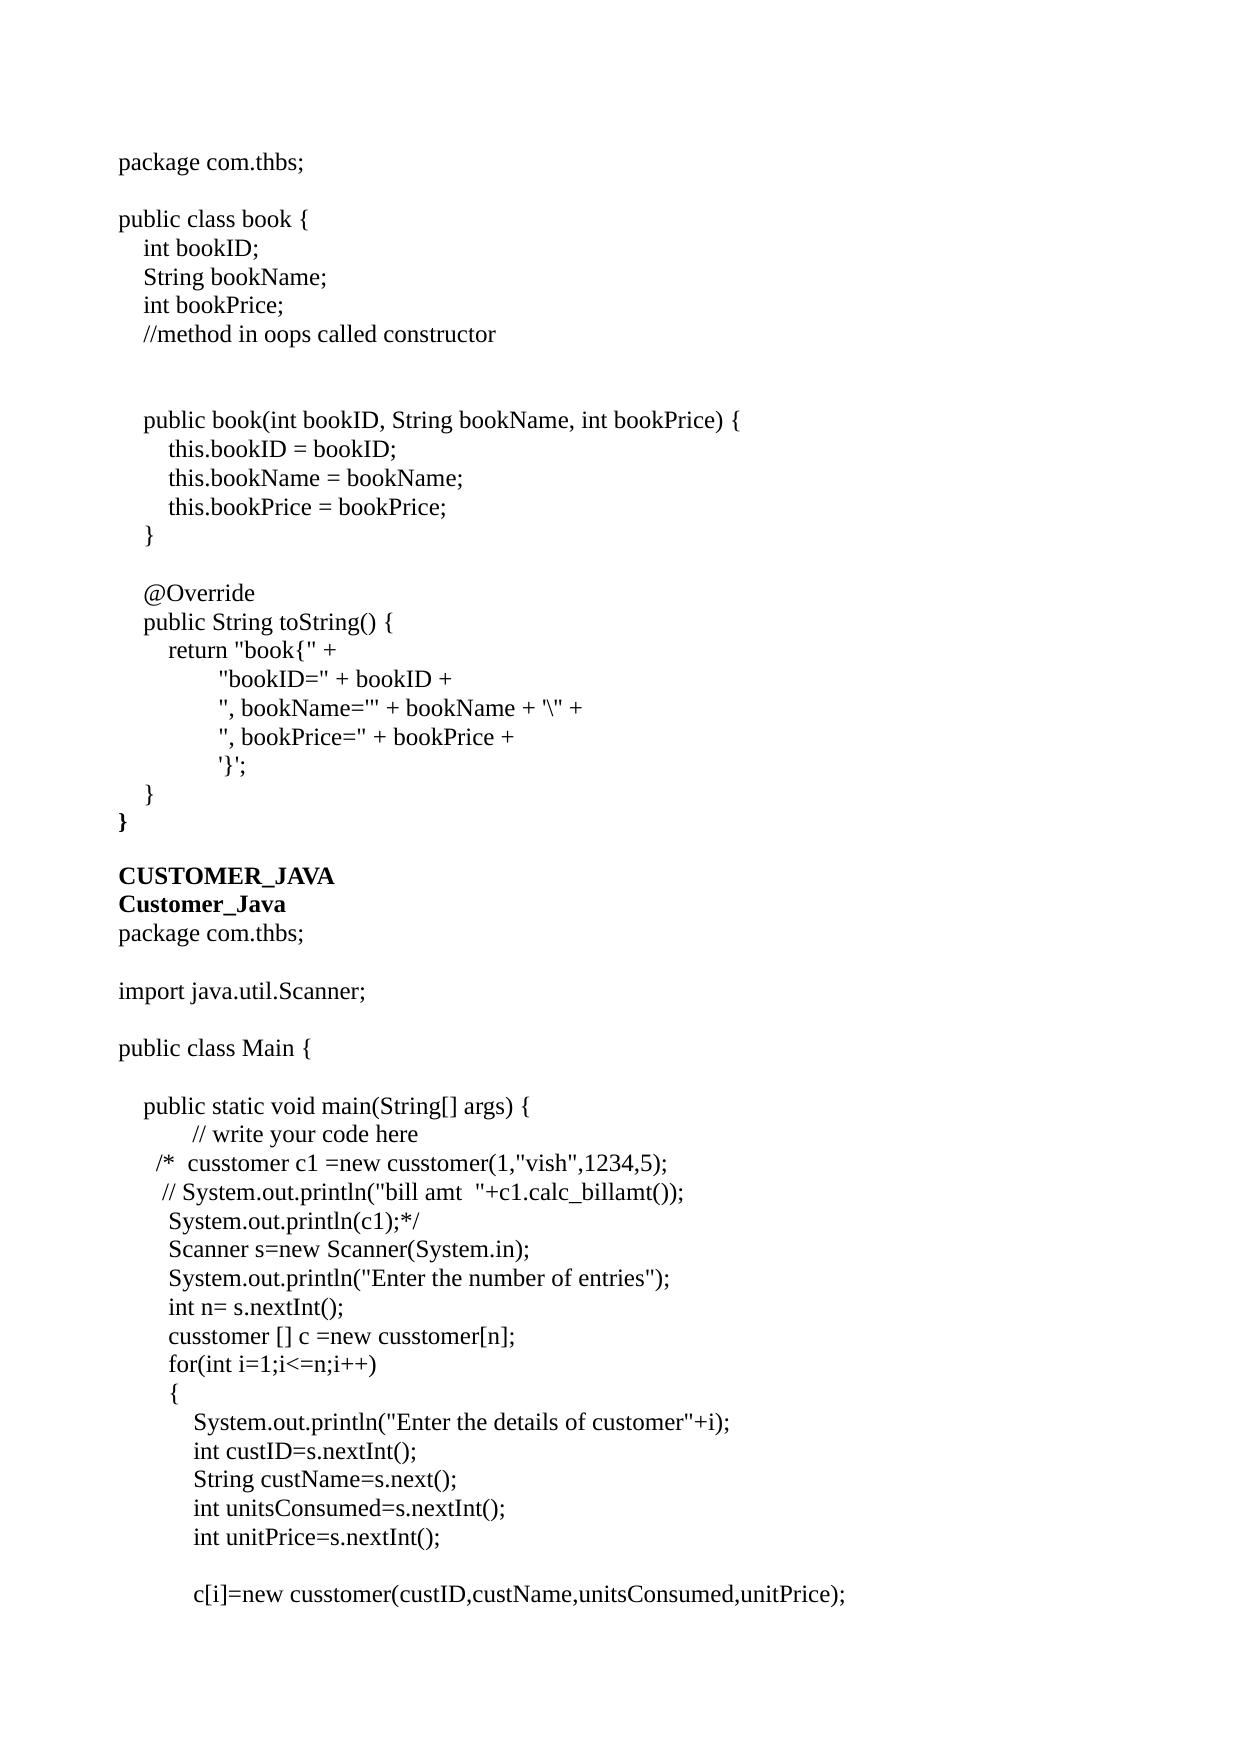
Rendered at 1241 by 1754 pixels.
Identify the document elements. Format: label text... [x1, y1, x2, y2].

text String custName=s.next(); [118, 1464, 1122, 1493]
text System.out.println("Enter the details of customer"+i); [118, 1407, 1122, 1436]
text public book(int bookID, String bookName, int bookPrice) { [118, 406, 1122, 434]
text this.bookID = bookID; [118, 434, 1122, 463]
text { [118, 1378, 1122, 1407]
text } [118, 779, 1122, 808]
text int n= s.nextInt(); [118, 1292, 1122, 1321]
text int unitsConsumed=s.nextInt(); [118, 1493, 1122, 1522]
text package com.thbs; [118, 147, 1122, 176]
text "bookID=" + bookID + [118, 664, 1122, 693]
text } [118, 521, 1122, 549]
text return "book{" + [118, 636, 1122, 664]
text package com.thbs; [118, 918, 1122, 947]
text int unitPrice=s.nextInt(); [118, 1522, 1122, 1551]
text this.bookPrice = bookPrice; [118, 492, 1122, 521]
text import java.util.Scanner; [118, 976, 1122, 1004]
text CUSTOMER_JAVA [118, 861, 1122, 889]
text public class book { [118, 204, 1122, 233]
text @Override [118, 578, 1122, 607]
text c[i]=new cusstomer(custID,custName,unitsConsumed,unitPrice); [118, 1579, 1122, 1608]
text this.bookName = bookName; [118, 463, 1122, 492]
text Customer_Java [118, 889, 1122, 918]
text public class Main { [118, 1033, 1122, 1062]
text public String toString() { [118, 607, 1122, 636]
text '}'; [118, 751, 1122, 779]
text Scanner s=new Scanner(System.in); [118, 1234, 1122, 1263]
text ", bookPrice=" + bookPrice + [118, 722, 1122, 751]
text /* cusstomer c1 =new cusstomer(1,"vish",1234,5); [118, 1148, 1122, 1177]
text System.out.println(c1);*/ [118, 1206, 1122, 1234]
text public static void main(String[] args) { [118, 1091, 1122, 1119]
text int bookPrice; [118, 291, 1122, 319]
text // write your code here [118, 1119, 1122, 1148]
text System.out.println("Enter the number of entries"); [118, 1263, 1122, 1292]
text ", bookName='" + bookName + '\'' + [118, 693, 1122, 722]
text String bookName; [118, 262, 1122, 291]
text //method in oops called constructor [118, 319, 1122, 348]
text } [118, 808, 1122, 834]
text cusstomer [] c =new cusstomer[n]; [118, 1321, 1122, 1349]
text int bookID; [118, 233, 1122, 262]
text int custID=s.nextInt(); [118, 1436, 1122, 1464]
text for(int i=1;i<=n;i++) [118, 1349, 1122, 1378]
text // System.out.println("bill amt "+c1.calc_billamt()); [118, 1177, 1122, 1206]
